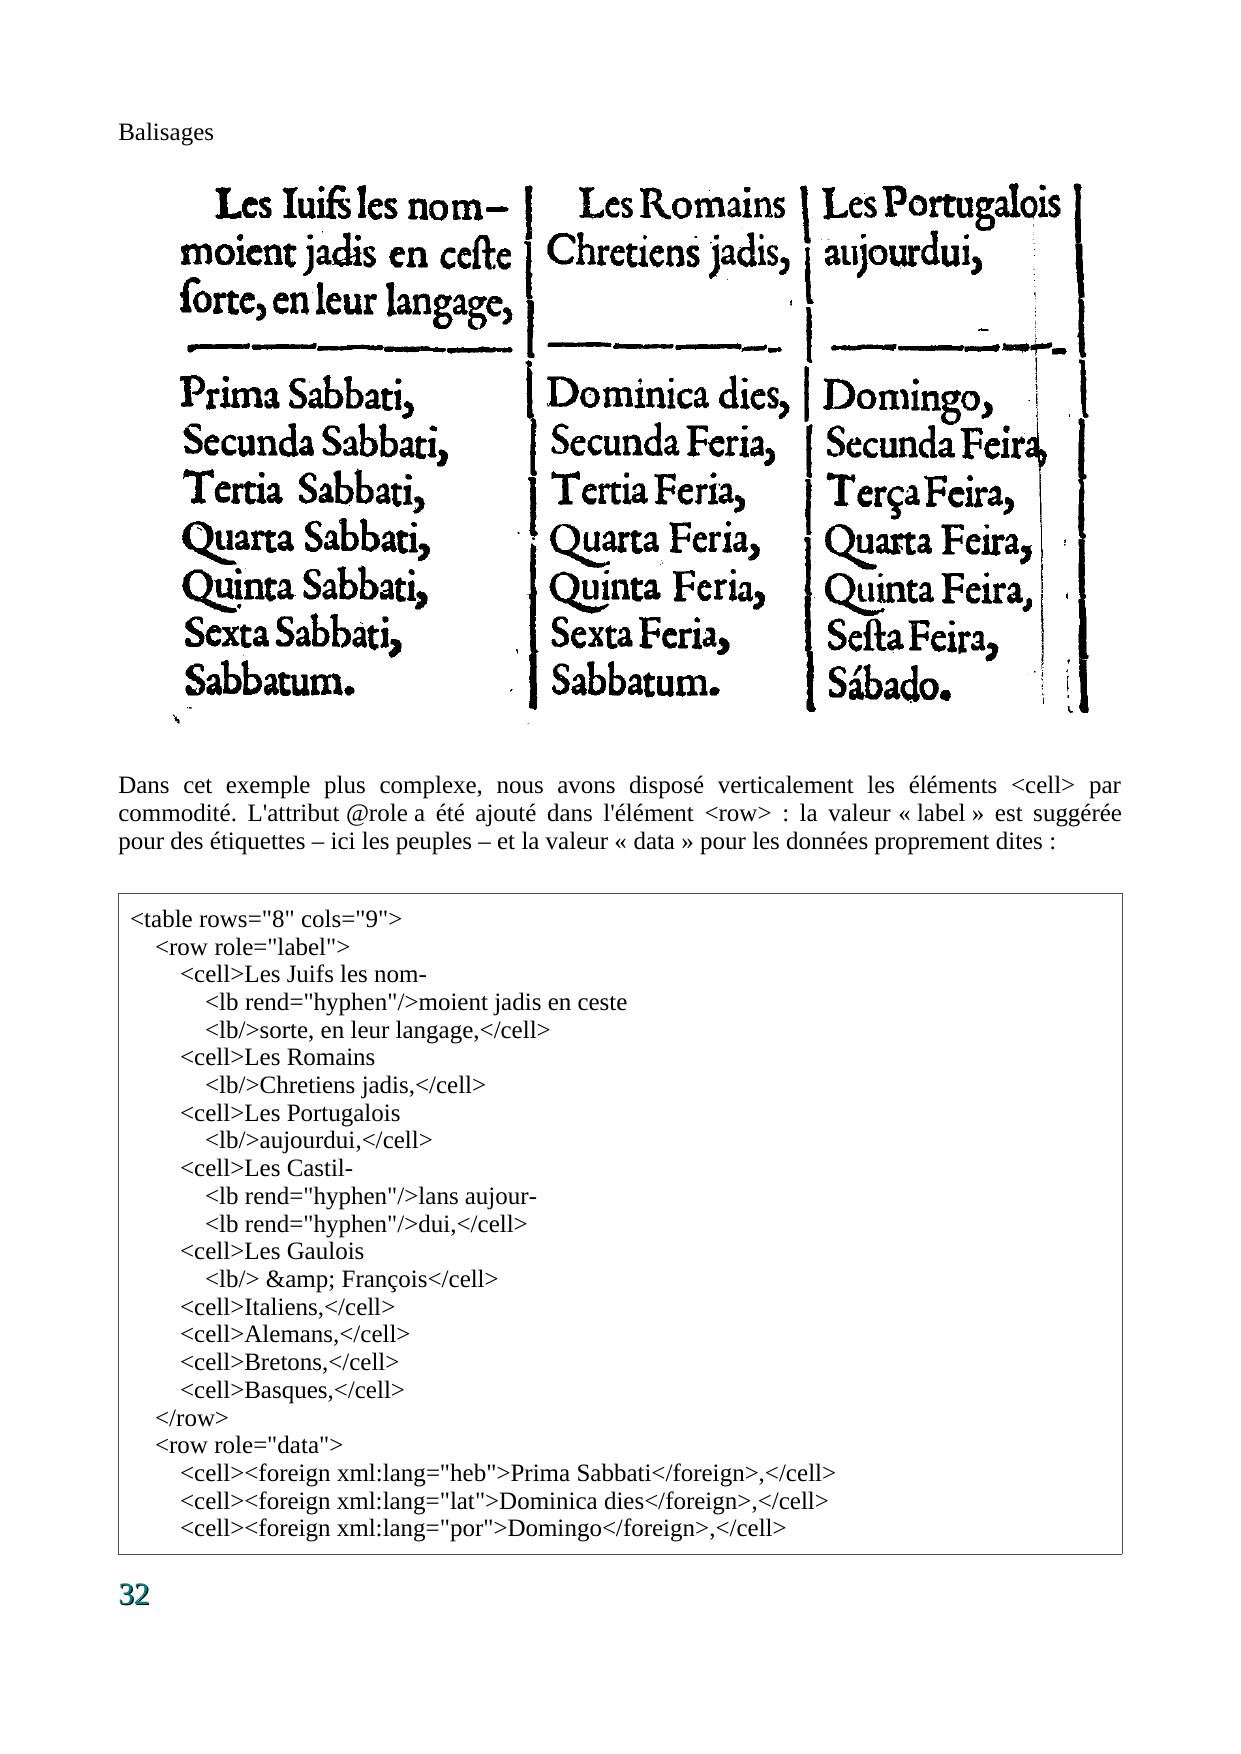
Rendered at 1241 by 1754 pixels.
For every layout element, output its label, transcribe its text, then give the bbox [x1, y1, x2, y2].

picture [147, 177, 1093, 730]
table_header <tabletable rows@rows="8" cols@cols="9"> <rowrow role@role="label"> <cellcell>Les Juifs les nom- <lblb rend@rend="hyphen"/>moient jadis en ceste <lb/>sorte, en leur langage,</cell> <cell>Les Romains <lb/>Chretiens jadis,</cell> <cell>Les Portugalois <lb/>aujourdui,</cell> <cell>Les Castil- <lb rend="hyphen"/>lans aujour- <lb rend="hyphen"/>dui,</cell> <cell>Les Gaulois <lb/> &amp; François</cell> <cell>Italiens,</cell> <cell>Alemans,</cell> <cell>Bretons,</cell> <cell>Basques,</cell> </row> <row role="data"> <cell><foreignforeign xml:lang@ xml:lang="heb">Prima Sabbati</foreign>,</cell> <cell><foreign xml:lang="lat">Dominica dies</foreign>,</cell> <cell><foreign xml:lang="por">Domingo</foreign>,</cell> <cell><foreign xml:lang="spa">Domingo</foreign>,</cell> <cell>Dimanche,</cell> <cell><foreign xml:lang="ita">Domenica</foreign>,</cell> <cell><foreign xml:lang="deu">Sondach</foreign>,</cell> <cell><foreign xml:lang="bre">Dei Suul</foreign>,</cell> <cell><foreign xml:lang="eus">Igándea</foreign>,</cell> </row> <row role="data"> <cell><foreign xml:lang="heb">Secunda Sabbati</foreign>,</cell> <cell><foreign xml:lang="lat">Secunda Feria</foreign>,</cell> <cell><foreign xml:lang="por">Secunda Feira</foreign>,</cell> <cell><foreign xml:lang="spa">Lunes</foreign></cell> <cell>Lundi,</cell> <cell><foreign xml:lang="ita">Lunedi</foreign>,</cell> <cell><foreign xml:lang="deu">Maendach</foreign>,</cell> <cell><foreign xml:lang="bre">Dei luun</foreign>,</cell> <cell><foreign xml:lang="eus">Astelechéna</foreign>,</cell> ... </row> [119, 894, 1122, 1554]
text Dans cet exemple plus complexe, nous avons disposé verticalement les éléments <cell> par commodité. L'attribut @role a été ajouté dans l'élément <row> : la valeur « label » est suggérée pour des étiquettes – ici les peuples – et la valeur « data » pour les données proprement dites : [118, 772, 1122, 855]
